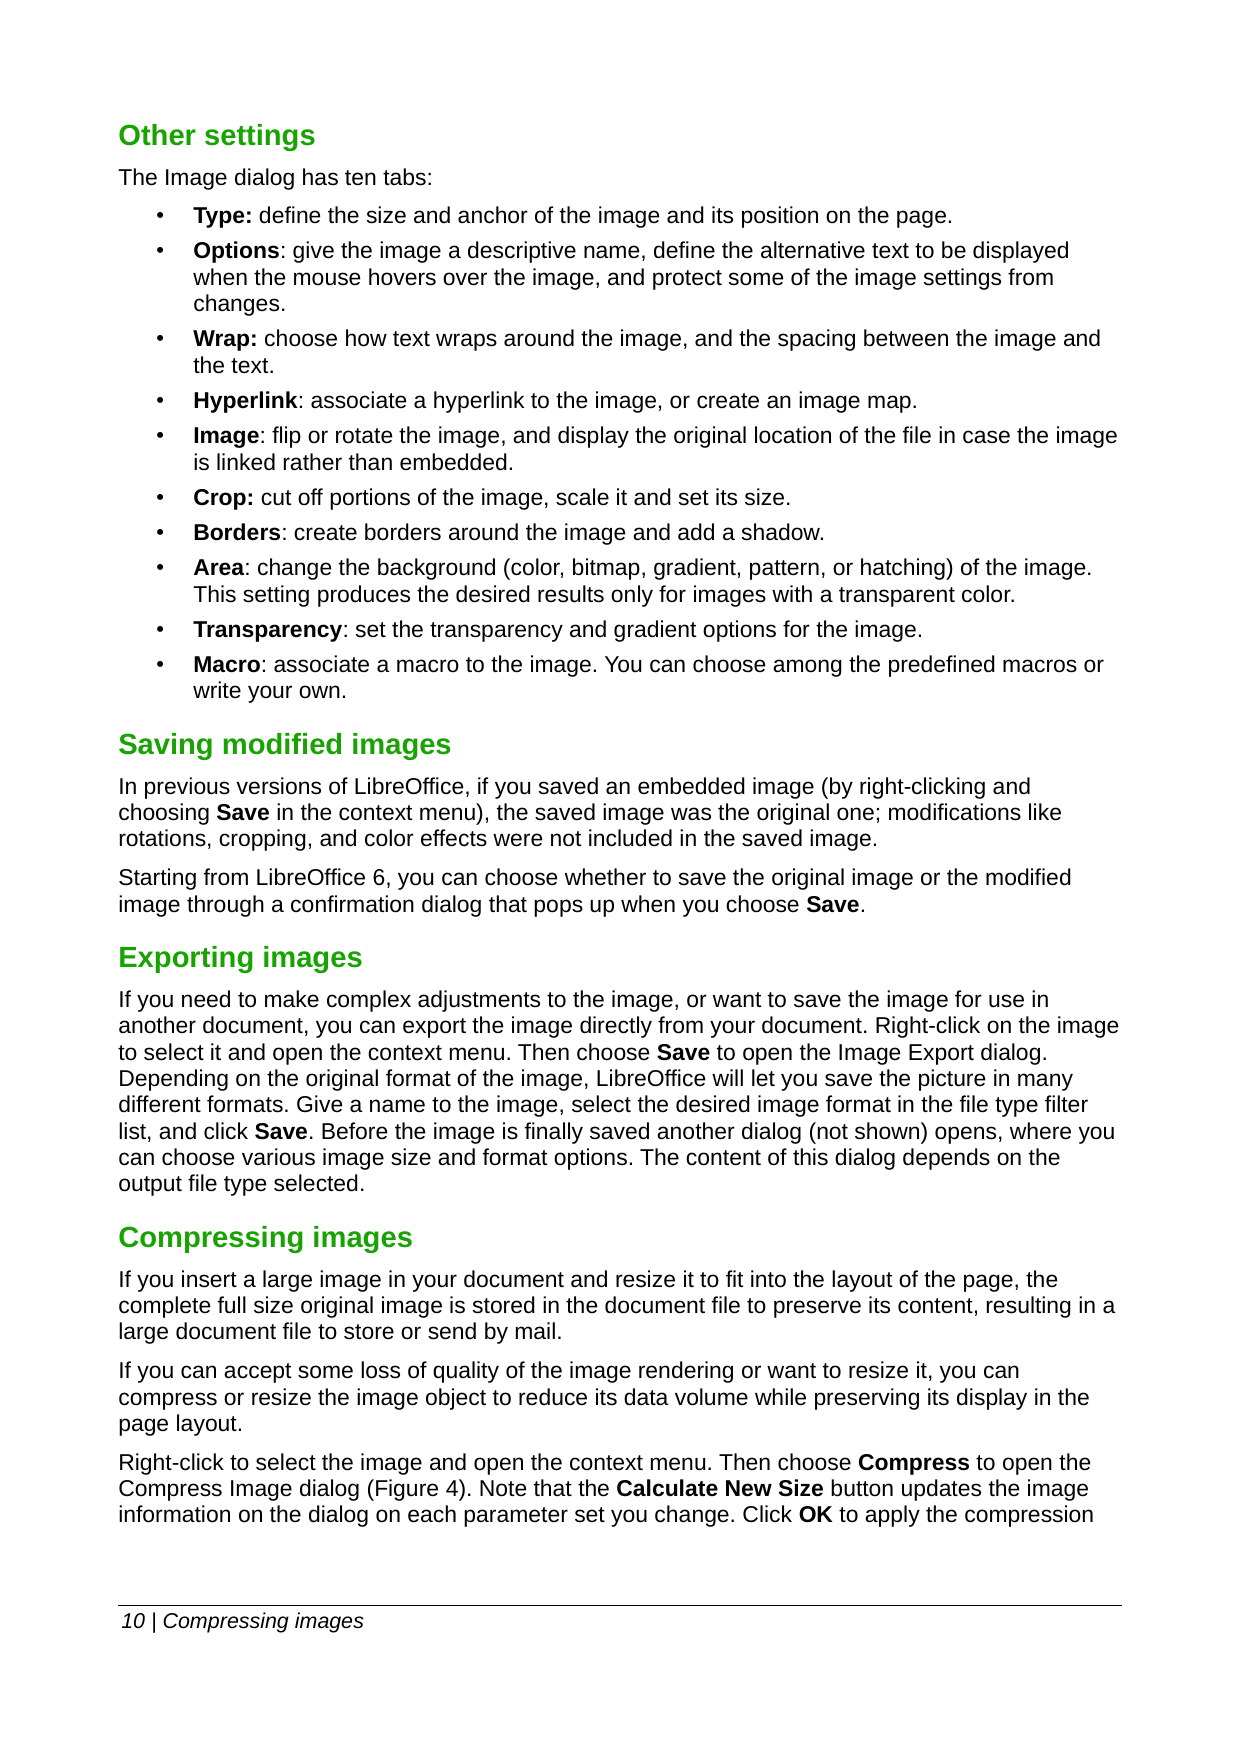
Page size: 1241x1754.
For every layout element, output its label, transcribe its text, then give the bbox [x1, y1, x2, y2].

text Right-click to select the image and open the context menu. Then choose Compress to open the Compress Image dialog (Figure 4). Note that the Calculate New Size button updates the image information on the dialog on each parameter set you change. Click OK to apply the compression [118, 1449, 1122, 1528]
list Macro: associate a macro to the image. You can choose among the predefined macros or write your own. [156, 651, 1122, 704]
list Transparency: set the transparency and gradient options for the image. [156, 616, 1122, 642]
list Hyperlink: associate a hyperlink to the image, or create an image map. [156, 387, 1122, 413]
text If you need to make complex adjustments to the image, or want to save the image for use in another document, you can export the image directly from your document. Right-click on the image to select it and open the context menu. Then choose Save to open the Image Export dialog. Depending on the original format of the image, LibreOffice will let you save the picture in many different formats. Give a name to the image, select the desired image format in the file type filter list, and click Save. Before the image is finally saved another dialog (not shown) opens, where you can choose various image size and format options. The content of this dialog depends on the output file type selected. [118, 986, 1122, 1197]
list Options: give the image a descriptive name, define the alternative text to be displayed when the mouse hovers over the image, and protect some of the image settings from changes. [156, 237, 1122, 317]
list The Image dialog has ten tabs: [118, 163, 1122, 190]
list Crop: cut off portions of the image, scale it and set its size. [156, 484, 1122, 510]
subtitle Other settings [118, 118, 1122, 152]
list Image: flip or rotate the image, and display the original location of the file in case the image is linked rather than embedded. [156, 422, 1122, 475]
text If you insert a large image in your document and resize it to fit into the layout of the page, the complete full size original image is stored in the document file to preserve its content, resulting in a large document file to store or send by mail. [118, 1266, 1122, 1345]
subtitle Exporting images [118, 941, 1122, 974]
list Type: define the size and anchor of the image and its position on the page. [156, 202, 1122, 229]
list Area: change the background (color, bitmap, gradient, pattern, or hatching) of the image. This setting produces the desired results only for images with a transparent color. [156, 554, 1122, 607]
list Wrap: choose how text wraps around the image, and the spacing between the image and the text. [156, 325, 1122, 378]
text If you can accept some loss of quality of the image rendering or want to resize it, you can compress or resize the image object to reduce its data volume while preserving its display in the page layout. [118, 1357, 1122, 1436]
subtitle Compressing images [118, 1220, 1122, 1254]
text In previous versions of LibreOffice, if you saved an embedded image (by right-clicking and choosing Save in the context menu), the saved image was the original one; modifications like rotations, cropping, and color effects were not included in the saved image. [118, 773, 1122, 852]
list Borders: create borders around the image and add a shadow. [156, 519, 1122, 545]
text Starting from LibreOffice 6, you can choose whether to save the original image or the modified image through a confirmation dialog that pops up when you choose Save. [118, 864, 1122, 917]
subtitle Saving modified images [118, 727, 1122, 761]
